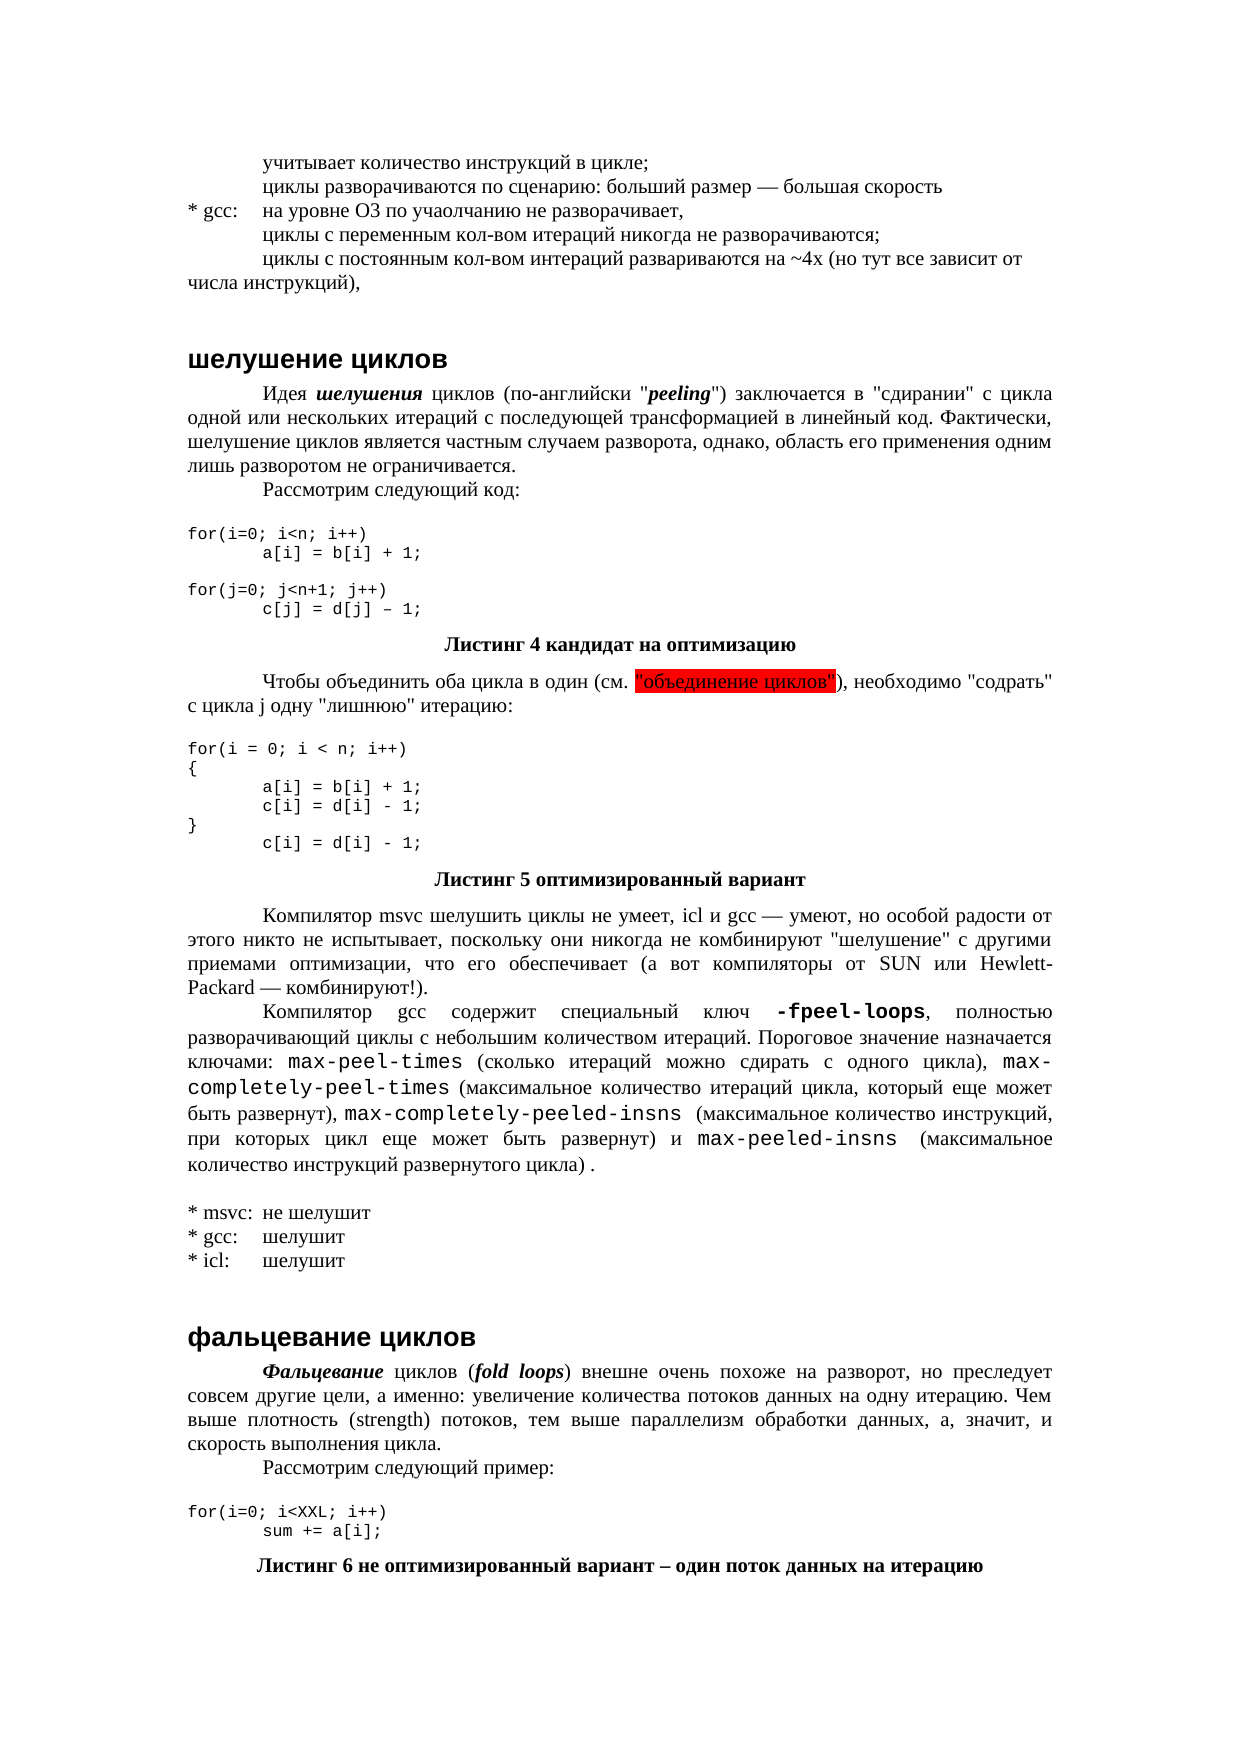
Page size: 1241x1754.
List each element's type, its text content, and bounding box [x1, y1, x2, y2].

text for(i=0; i<n; i++) [187, 525, 1053, 544]
text Листинг 5 оптимизированный вариант [187, 866, 1053, 891]
text * msvc: не шелушит [187, 1200, 1053, 1224]
text { [187, 760, 1053, 778]
text Листинг 4 кандидат на оптимизацию [187, 632, 1053, 656]
text Рассмотрим следующий код: [187, 477, 1053, 501]
text Компилятор gcc содержит специальный ключ -fpeel-loops, полностью разворачивающий циклы с небольшим количеством итераций. Пороговое значение назначается ключами: max-peel-times (сколько итераций можно сдирать с одного цикла), max-completely-peel-times (максимальное количество итераций цикла, который еще может быть развернут), max-completely-peeled-insns (максимальное количество инструкций, при которых цикл еще может быть развернут) и max-peeled-insns (максимальное количество инструкций развернутого цикла) . [187, 999, 1053, 1176]
text Чтобы объединить оба цикла в один (см. "объединение циклов"), необходимо "содрать" с цикла j одну "лишнюю" итерацию: [187, 669, 1053, 717]
text Фальцевание циклов (fold loops) внешне очень похоже на разворот, но преследует совсем другие цели, а именно: увеличение количества потоков данных на одну итерацию. Чем выше плотность (strength) потоков, тем выше параллелизм обработки данных, а, значит, и скорость выполнения цикла. [187, 1359, 1053, 1455]
text Идея шелушения циклов (по-английски "peeling") заключается в "сдирании" с цикла одной или нескольких итераций с последующей трансформацией в линейный код. Фактически, шелушение циклов является частным случаем разворота, однако, область его применения одним лишь разворотом не ограничивается. [187, 381, 1053, 477]
text циклы с постоянным кол-вом интераций развариваются на ~4x (но тут все зависит от числа инструкций), [187, 246, 1053, 294]
text a[i] = b[i] + 1; [187, 544, 1053, 563]
text циклы разворачиваются по сценарию: больший размер — большая скорость [187, 174, 1053, 198]
text Листинг 6 не оптимизированный вариант – один поток данных на итерацию [187, 1553, 1053, 1577]
text } [187, 816, 1053, 835]
text c[i] = d[i] - 1; [187, 835, 1053, 854]
text for(j=0; j<n+1; j++) [187, 582, 1053, 601]
text учитывает количество инструкций в цикле; [187, 150, 1053, 174]
subtitle фальцевание циклов [187, 1321, 1053, 1353]
text * gcc: шелушит [187, 1224, 1053, 1248]
text Рассмотрим следующий пример: [187, 1455, 1053, 1479]
text c[i] = d[i] - 1; [187, 797, 1053, 816]
text for(i = 0; i < n; i++) [187, 741, 1053, 760]
subtitle шелушение циклов [187, 343, 1053, 375]
text циклы с переменным кол-вом итераций никогда не разворачиваются; [187, 222, 1053, 246]
text for(i=0; i<XXL; i++) [187, 1503, 1053, 1522]
text sum += a[i]; [187, 1522, 1053, 1541]
text * icl: шелушит [187, 1248, 1053, 1272]
text Компилятор msvc шелушить циклы не умеет, icl и gcc — умеют, но особой радости от этого никто не испытывает, поскольку они никогда не комбинируют "шелушение" с другими приемами оптимизации, что его обеспечивает (а вот компиляторы от SUN или Hewlett-Packard — комбинируют!). [187, 903, 1053, 999]
text a[i] = b[i] + 1; [187, 778, 1053, 797]
text c[j] = d[j] – 1; [187, 601, 1053, 619]
text * gcc: на уровне O3 по учаолчанию не разворачивает, [187, 198, 1053, 222]
